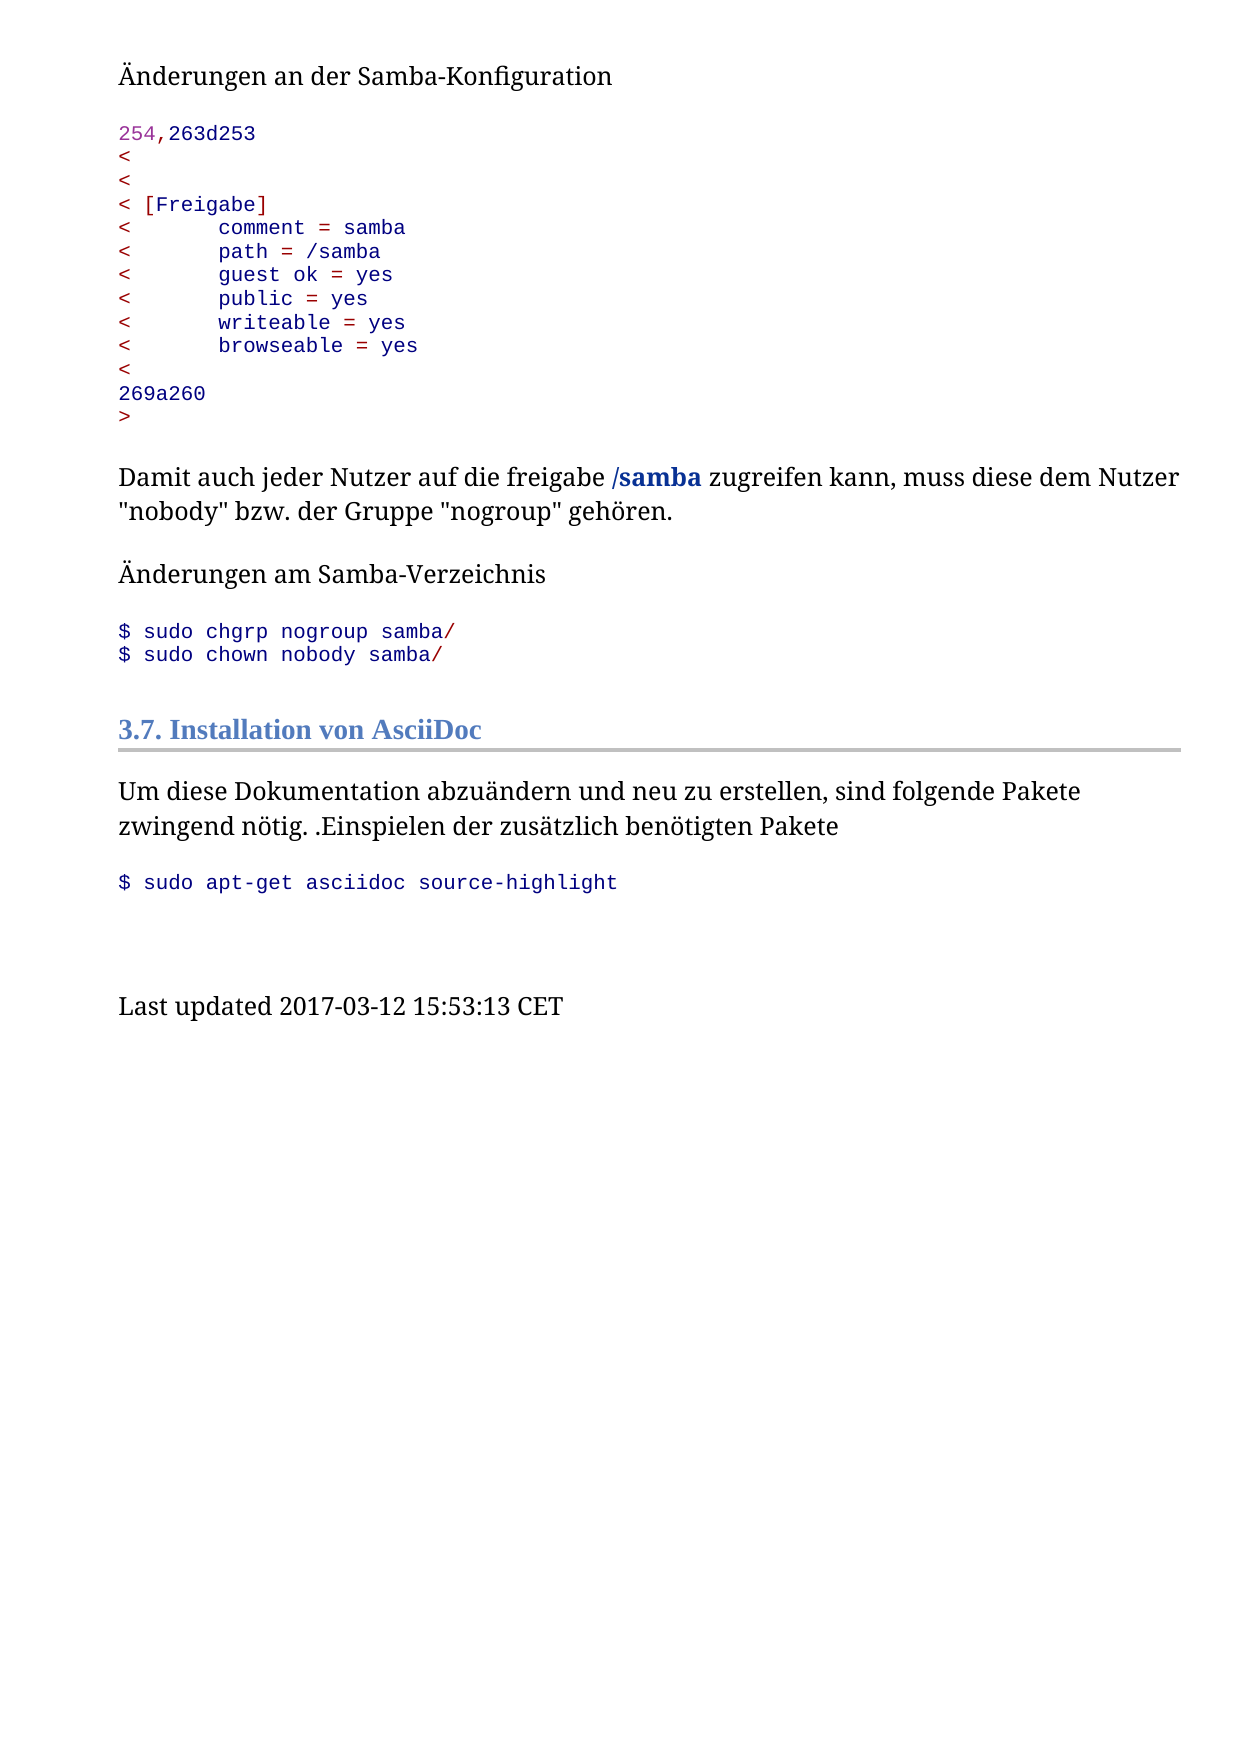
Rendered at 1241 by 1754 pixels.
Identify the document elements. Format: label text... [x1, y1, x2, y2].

text < guest ok = yes [118, 264, 1181, 288]
text $ sudo chgrp nogroup samba/ [118, 621, 1181, 644]
text Änderungen am Samba-Verzeichnis [118, 557, 1181, 591]
text < [118, 146, 1181, 170]
text < comment = samba [118, 217, 1181, 241]
text < writeable = yes [118, 312, 1181, 335]
text Änderungen an der Samba-Konfiguration [118, 59, 1181, 93]
text Um diese Dokumentation abzuändern und neu zu erstellen, sind folgende Pakete zwingend nötig. .Einspielen der zusätzlich benötigten Pakete [118, 774, 1181, 842]
text < browseable = yes [118, 335, 1181, 359]
text < [118, 170, 1181, 193]
text Last updated 2017-03-12 15:53:13 CET [118, 988, 1181, 1022]
subtitle 3.7. Installation von AsciiDoc [118, 712, 1181, 748]
text < [Freigabe] [118, 193, 1181, 217]
text $ sudo chown nobody samba/ [118, 644, 1181, 668]
text 269a260 [118, 383, 1181, 406]
text < path = /samba [118, 241, 1181, 264]
text < [118, 359, 1181, 383]
text 254,263d253 [118, 123, 1181, 146]
text < public = yes [118, 288, 1181, 312]
text Damit auch jeder Nutzer auf die freigabe /samba zugreifen kann, muss diese dem Nutzer "nobody" bzw. der Gruppe "nogroup" gehören. [118, 459, 1181, 528]
text $ sudo apt-get asciidoc source-highlight [118, 872, 1181, 895]
text > [118, 406, 1181, 430]
